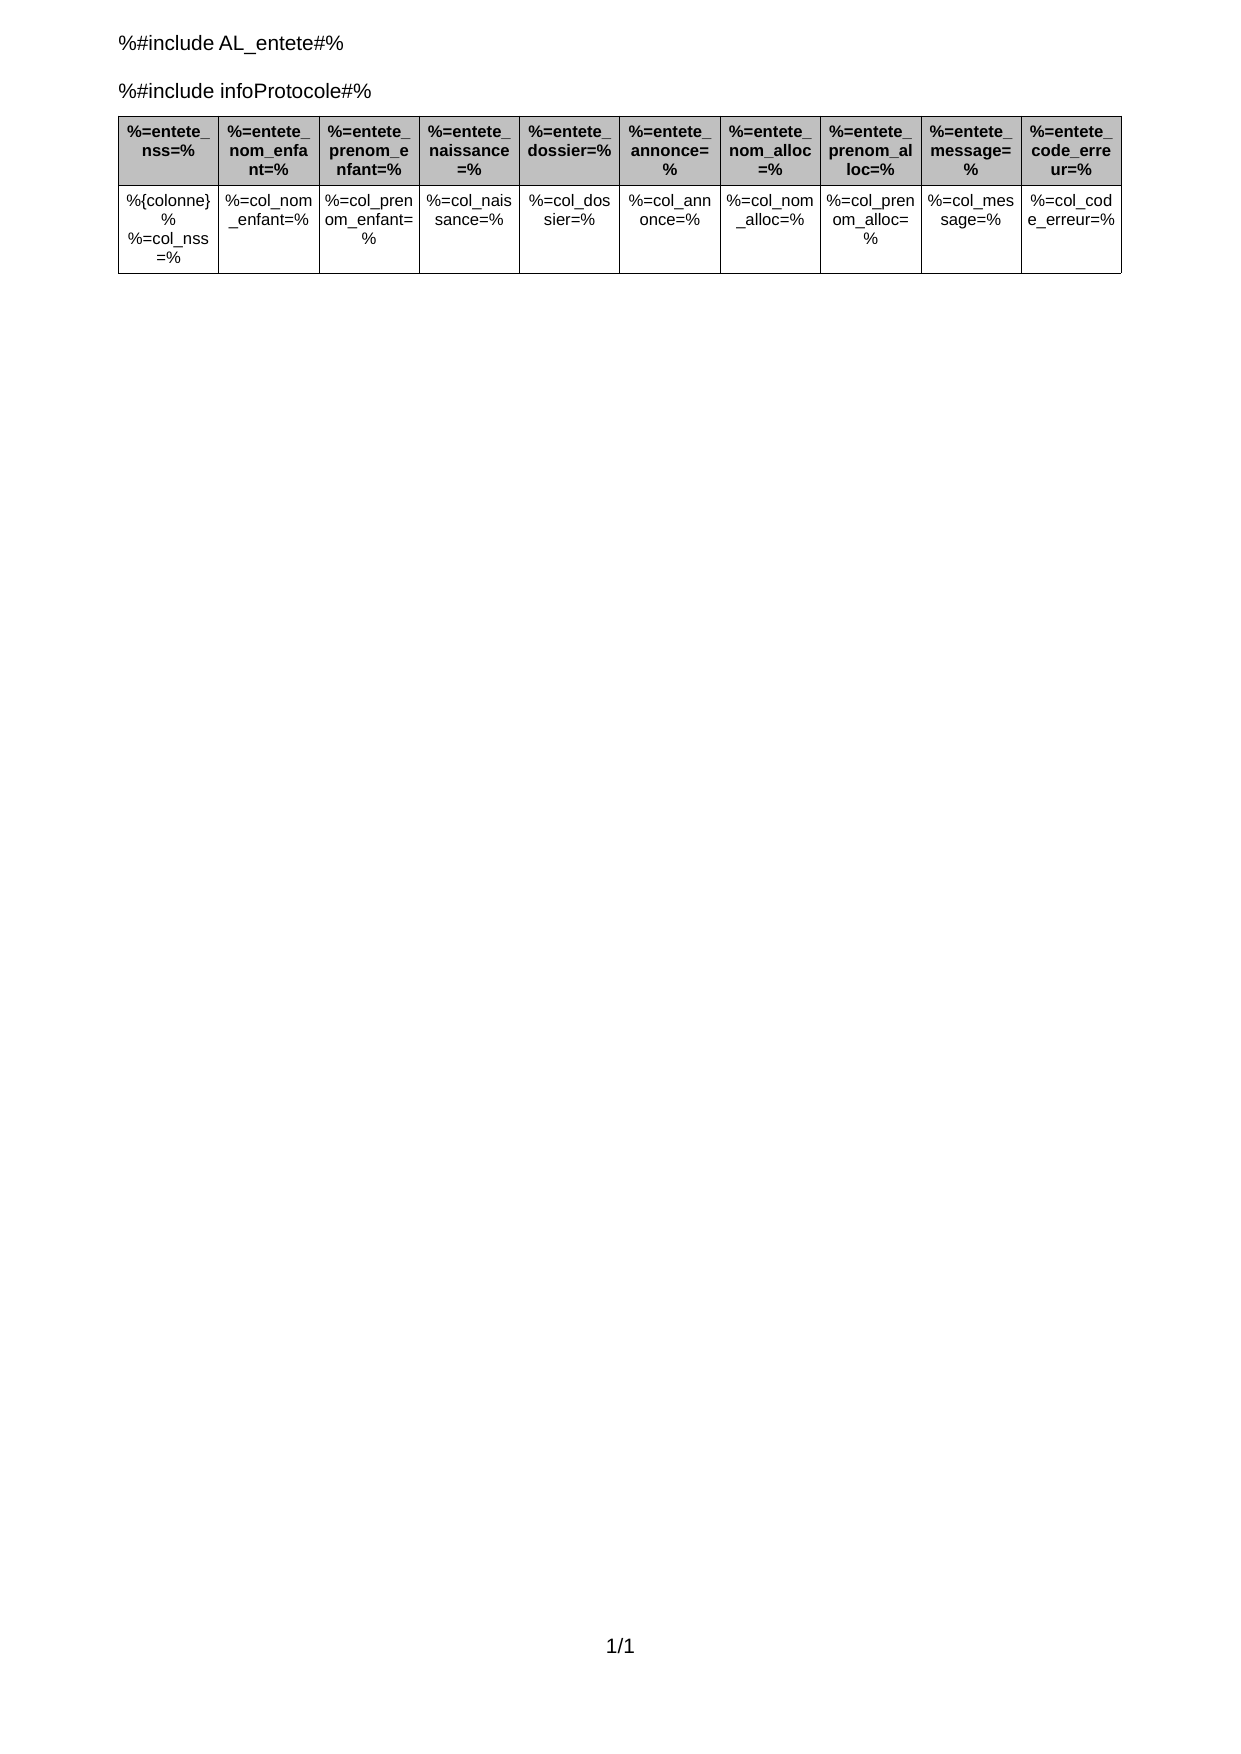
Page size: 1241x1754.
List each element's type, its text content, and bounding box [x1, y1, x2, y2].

table_cell %=col_nom_enfant=% [219, 186, 319, 273]
table_cell %=col_dossier=% [520, 186, 619, 273]
table_cell %=col_code_erreur=% [1022, 186, 1121, 273]
table_cell %{colonne}%%=col_nss=% [119, 186, 218, 273]
table_header %=entete_prenom_alloc=% [821, 117, 921, 185]
table_header %=entete_nom_alloc=% [721, 117, 820, 185]
table_cell %=col_naissance=% [420, 186, 519, 273]
table_header %=entete_nom_enfant=% [219, 117, 319, 185]
table_header %=entete_prenom_enfant=% [320, 117, 419, 185]
table_cell %=col_prenom_alloc=% [821, 186, 921, 273]
table_header %=entete_dossier=% [520, 117, 619, 185]
table_cell %=col_prenom_enfant=% [320, 186, 419, 273]
text %#include infoProtocole#% [118, 79, 620, 103]
table_cell %=col_nom_alloc=% [721, 186, 820, 273]
table_header %=entete_naissance=% [420, 117, 519, 185]
table_header %=entete_nss=% [119, 117, 218, 185]
table_header %=entete_annonce=% [620, 117, 720, 185]
table_cell %=col_message=% [922, 186, 1021, 273]
table_cell %=col_annonce=% [620, 186, 720, 273]
text %#include AL_entete#% [118, 31, 1122, 55]
table_header %=entete_code_erreur=% [1022, 117, 1121, 185]
table_header %=entete_message=% [922, 117, 1021, 185]
